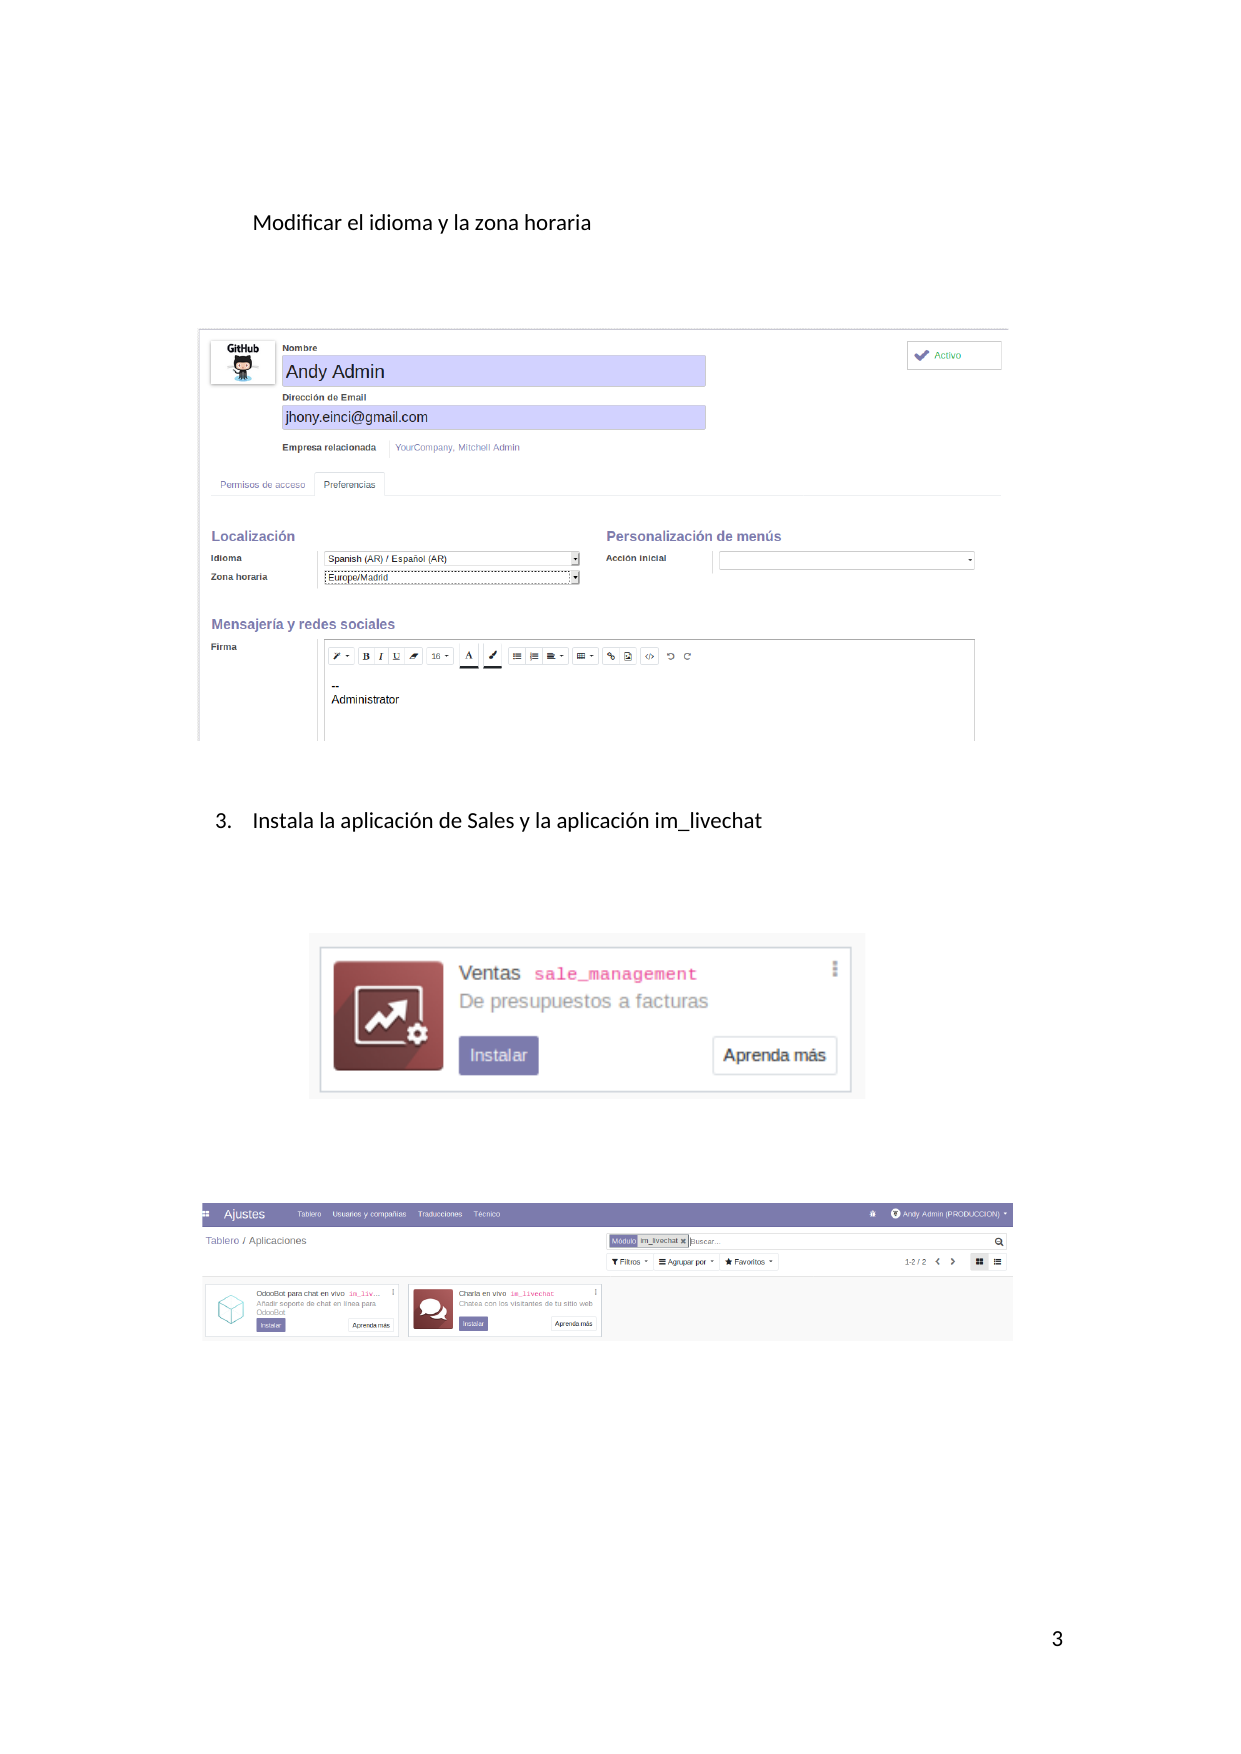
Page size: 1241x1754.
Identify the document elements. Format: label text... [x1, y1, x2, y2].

picture [309, 933, 866, 1099]
picture [202, 1203, 1013, 1341]
picture [197, 328, 1009, 741]
list Modificar el idioma y la zona horaria [252, 208, 1063, 236]
list Instala la aplicación de Sales y la aplicación im_livechat [215, 806, 1063, 834]
